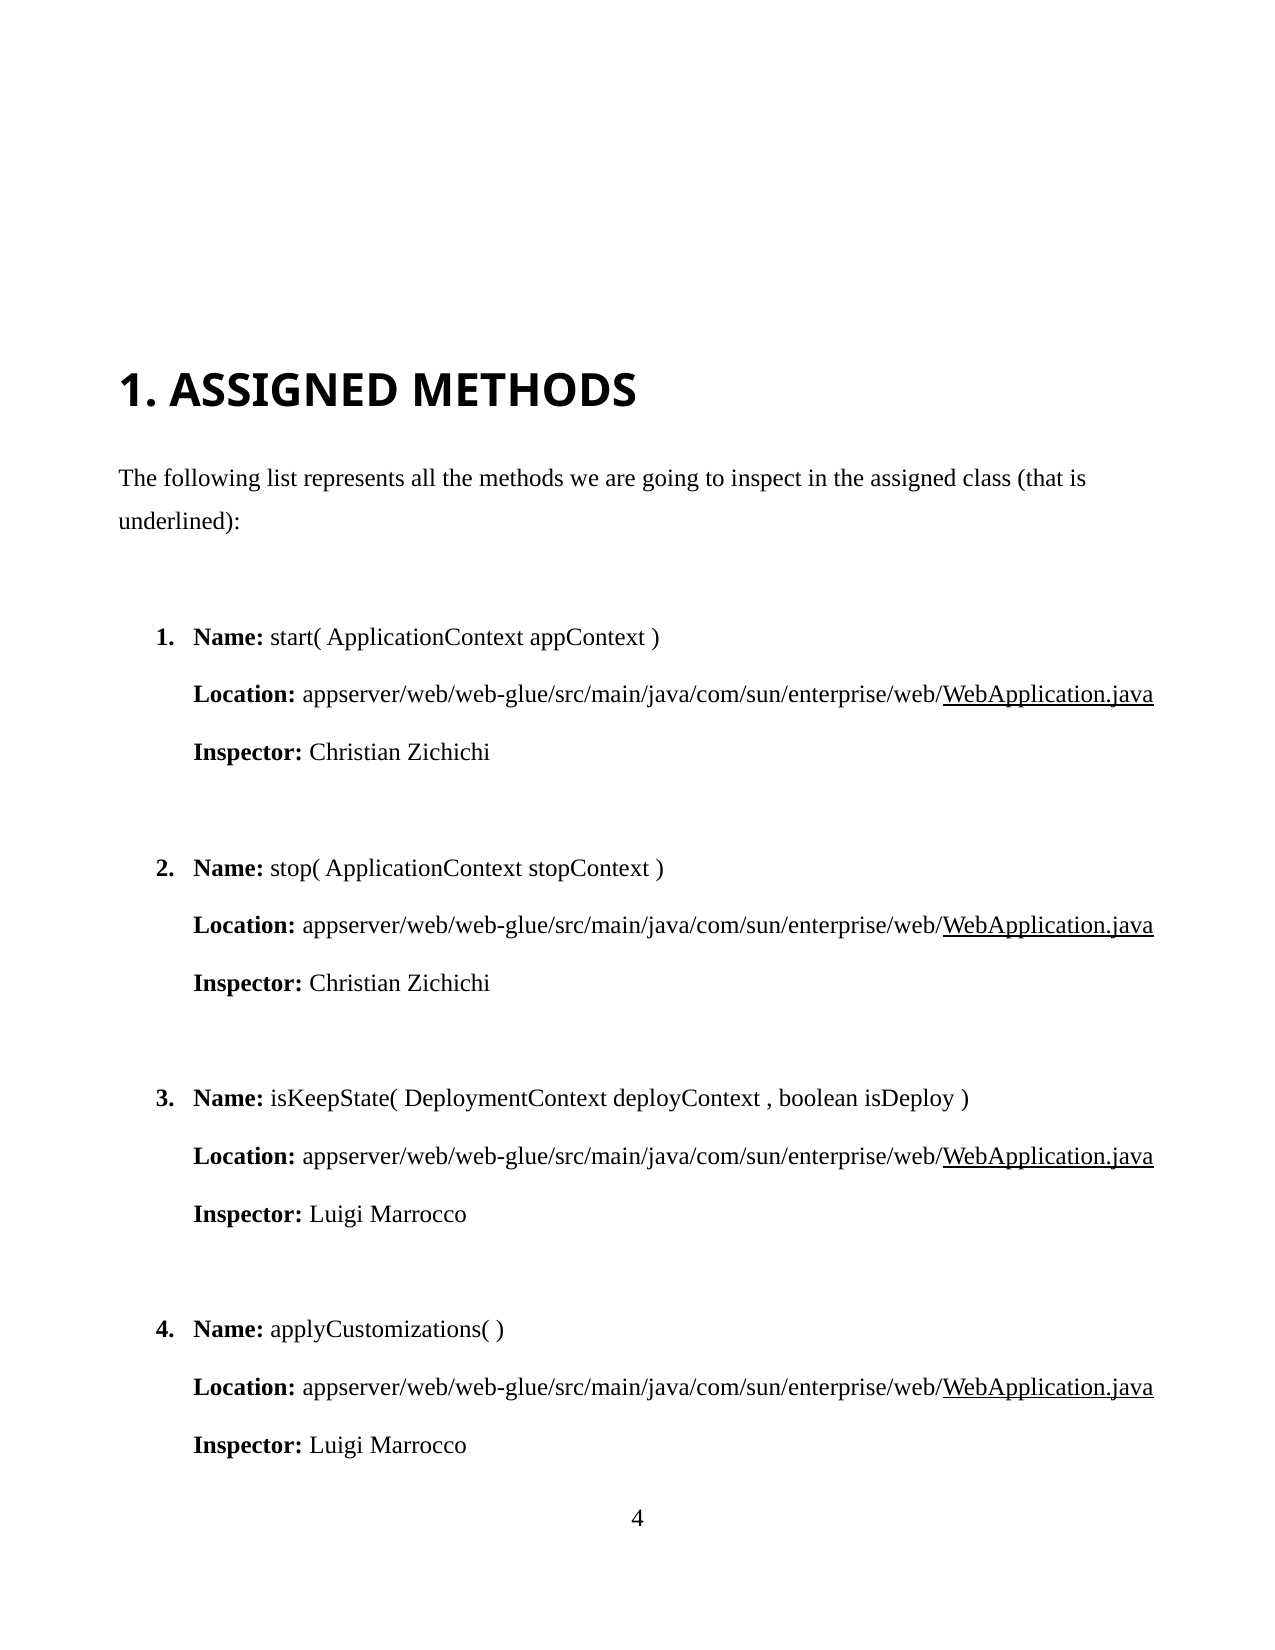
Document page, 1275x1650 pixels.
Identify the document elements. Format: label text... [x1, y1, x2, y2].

list Name: applyCustomizations( ) [156, 1314, 1157, 1343]
list Name: stop( ApplicationContext stopContext ) [156, 853, 1157, 881]
list Location: appserver/web/web-glue/src/main/java/com/sun/enterprise/web/WebApplication.java [156, 1372, 1157, 1401]
list Location: appserver/web/web-glue/src/main/java/com/sun/enterprise/web/WebApplication.java [156, 679, 1157, 708]
list Inspector: Christian Zichichi [156, 737, 1157, 766]
list Location: appserver/web/web-glue/src/main/java/com/sun/enterprise/web/WebApplication.java [156, 1141, 1157, 1170]
list Inspector: Luigi Marrocco [156, 1199, 1157, 1228]
list Name: start( ApplicationContext appContext ) [156, 622, 1157, 651]
text The following list represents all the methods we are going to inspect in the assigned class (that is underlined): [118, 463, 1157, 535]
list Location: appserver/web/web-glue/src/main/java/com/sun/enterprise/web/WebApplication.java [156, 910, 1157, 939]
list Inspector: Luigi Marrocco [156, 1430, 1157, 1458]
subtitle 1. ASSIGNED METHODS [118, 357, 1157, 420]
list Name: isKeepState( DeploymentContext deployContext , boolean isDeploy ) [156, 1083, 1157, 1112]
list Inspector: Christian Zichichi [156, 968, 1157, 997]
